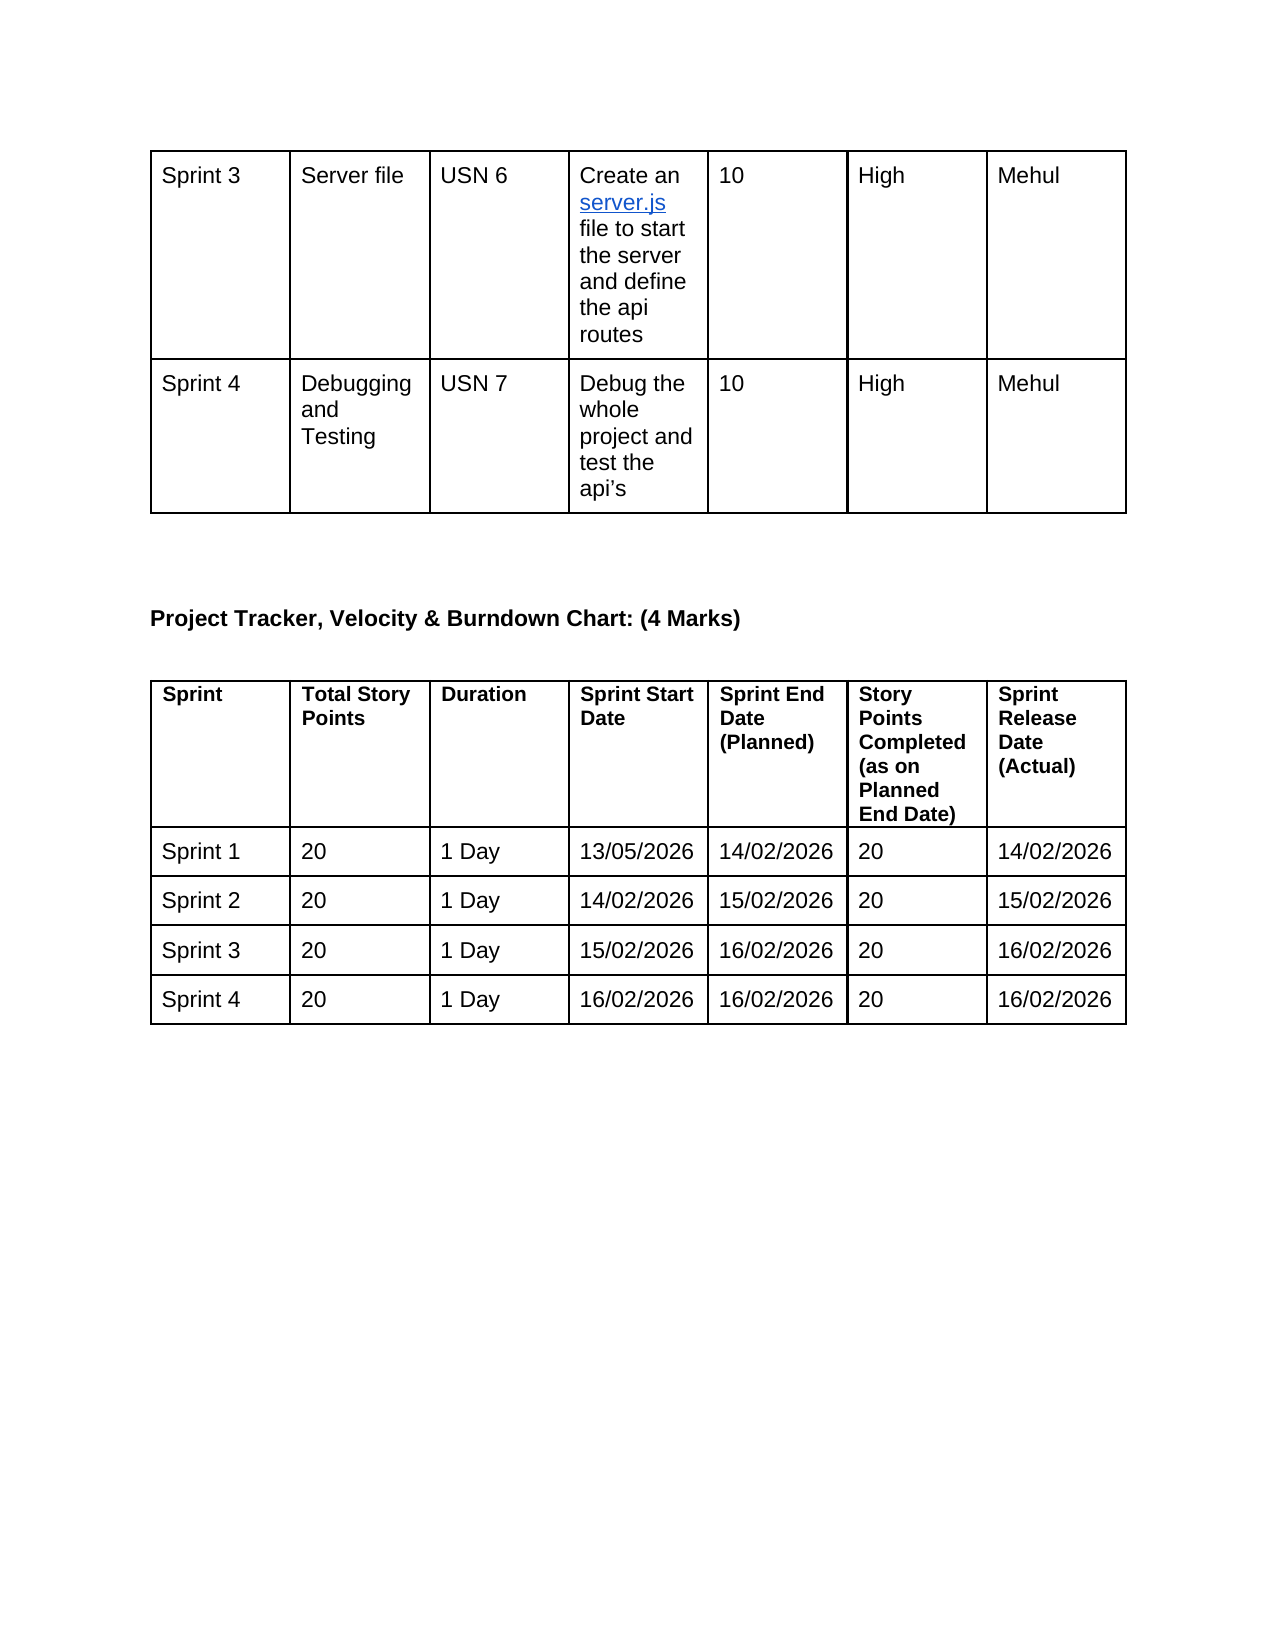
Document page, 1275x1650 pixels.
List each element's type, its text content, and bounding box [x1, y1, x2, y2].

table_cell 16/02/2026 [988, 926, 1125, 973]
table_cell 1 Day [431, 926, 568, 973]
table_cell Sprint 2 [152, 877, 289, 924]
table_cell 14/02/2026 [988, 828, 1125, 875]
table_cell High [849, 360, 986, 512]
table_cell Sprint 3 [152, 152, 289, 357]
table_cell 15/02/2026 [709, 877, 846, 924]
table_cell Sprint 3 [152, 926, 289, 973]
table_cell USN 7 [431, 360, 568, 512]
table_header Sprint Start Date [570, 682, 707, 826]
table_cell 16/02/2026 [709, 926, 846, 973]
table_cell Sprint 1 [152, 828, 289, 875]
table_cell 16/02/2026 [709, 976, 846, 1023]
table_cell 14/02/2026 [709, 828, 846, 875]
table_cell 14/02/2026 [570, 877, 707, 924]
table_cell 20 [849, 976, 986, 1023]
table_cell 16/02/2026 [570, 976, 707, 1023]
table_header Sprint Release Date (Actual) [988, 682, 1125, 826]
table_cell 20 [291, 976, 429, 1023]
text Project Tracker, Velocity & Burndown Chart: (4 Marks) [150, 605, 1125, 631]
table_cell Sprint 4 [152, 976, 289, 1023]
table_cell 1 Day [431, 828, 568, 875]
table_cell 15/02/2026 [570, 926, 707, 973]
table_cell 20 [849, 926, 986, 973]
table_cell 10 [709, 360, 846, 512]
table_cell 13/05/2026 [570, 828, 707, 875]
table_cell High [849, 152, 986, 357]
table_cell Sprint 4 [152, 360, 289, 512]
table_cell 1 Day [431, 877, 568, 924]
table_cell Create an server.js file to start the server and define the api routes [570, 152, 707, 357]
table_cell 10 [709, 152, 846, 357]
table_cell USN 6 [431, 152, 568, 357]
table_cell 15/02/2026 [988, 877, 1125, 924]
table_cell Debugging and Testing [291, 360, 429, 512]
table_header Duration [431, 682, 568, 826]
table_cell 20 [291, 926, 429, 973]
table_cell 20 [291, 828, 429, 875]
table_header Sprint [152, 682, 289, 826]
table_header Sprint End Date (Planned) [709, 682, 846, 826]
table_cell 20 [849, 828, 986, 875]
table_header Story Points Completed (as on Planned End Date) [849, 682, 986, 826]
table_cell Mehul [988, 360, 1125, 512]
table_header Total Story Points [291, 682, 429, 826]
table_cell 20 [291, 877, 429, 924]
table_cell 20 [849, 877, 986, 924]
table_cell Debug the whole project and test the api’s [570, 360, 707, 512]
table_cell 1 Day [431, 976, 568, 1023]
table_cell Server file [291, 152, 429, 357]
table_cell 16/02/2026 [988, 976, 1125, 1023]
table_cell Mehul [988, 152, 1125, 357]
